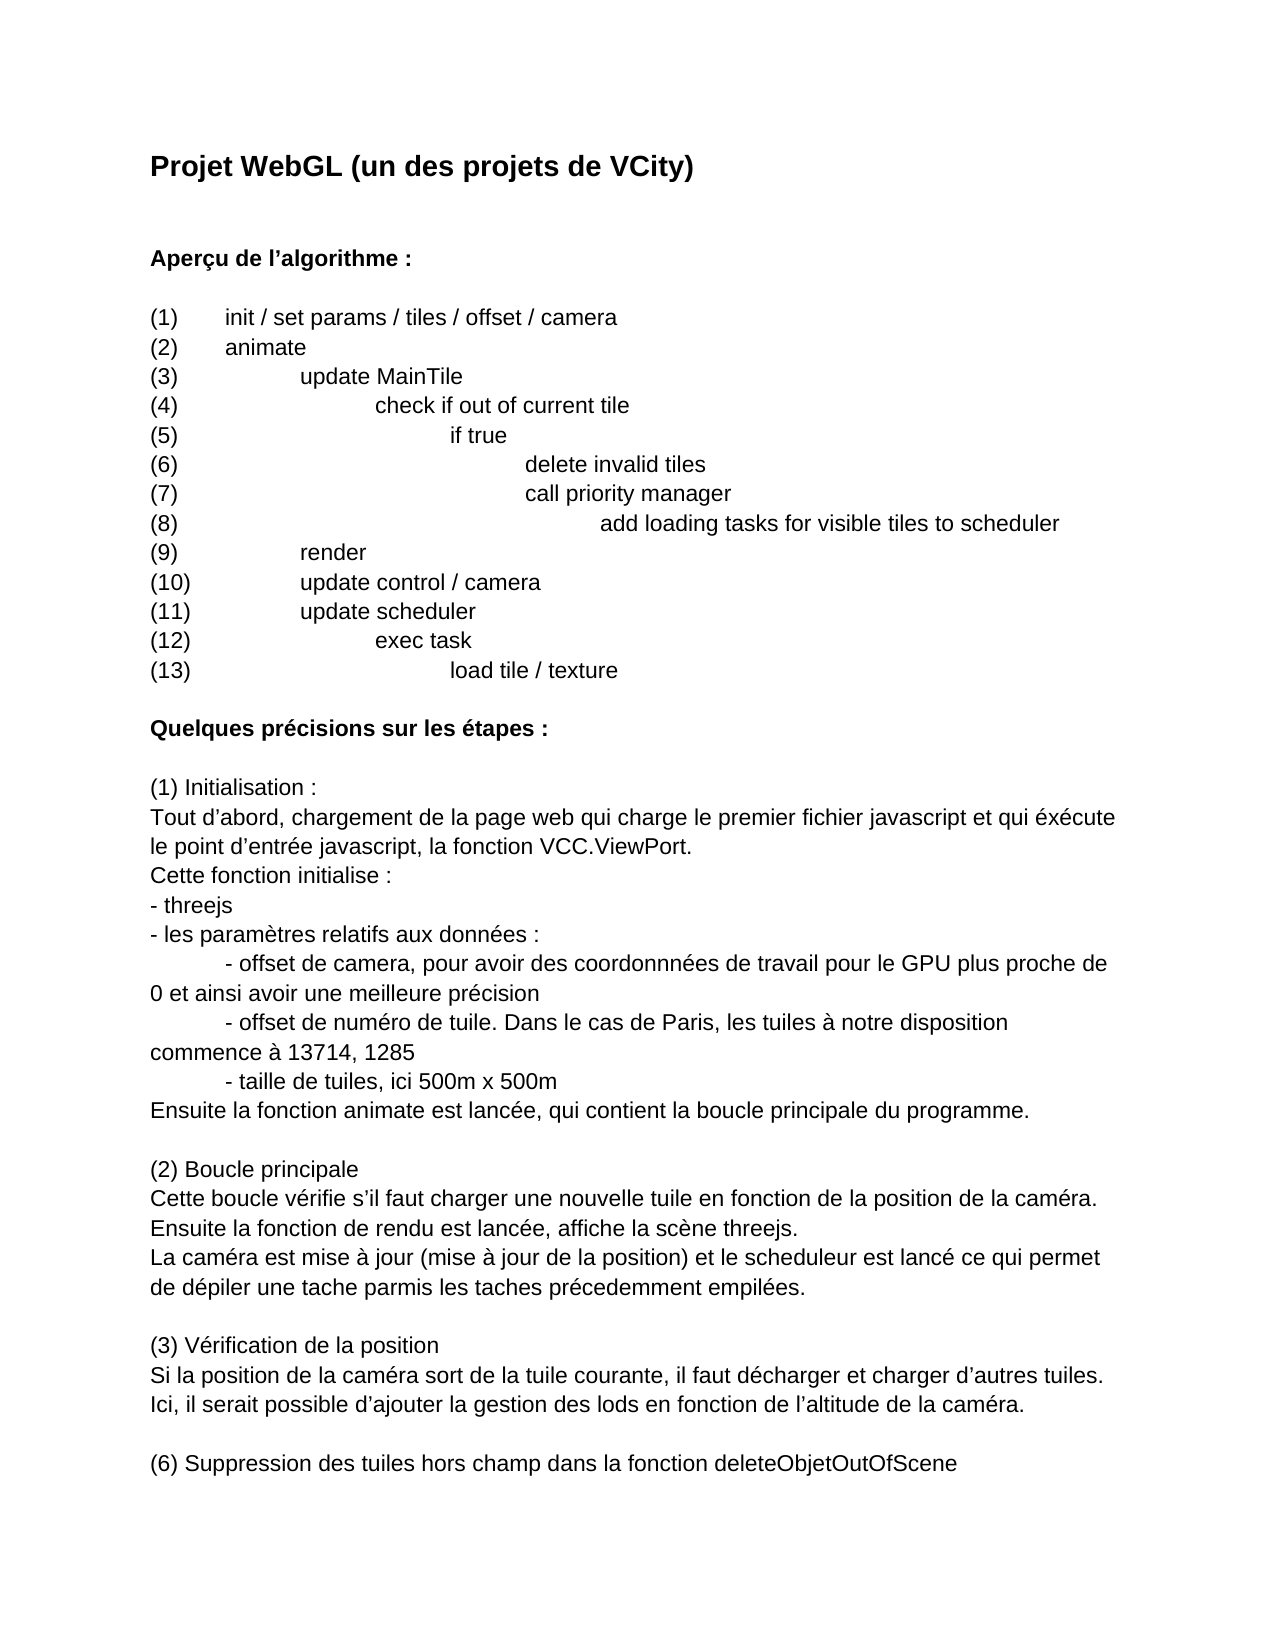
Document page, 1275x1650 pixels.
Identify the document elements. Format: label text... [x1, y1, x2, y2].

text (1) Initialisation : [150, 775, 1125, 801]
text - les paramètres relatifs aux données : [150, 922, 1125, 947]
text (3) update MainTile [150, 364, 1125, 389]
text Cette boucle vérifie s’il faut charger une nouvelle tuile en fonction de la position de la caméra. [150, 1186, 1125, 1212]
text Ensuite la fonction de rendu est lancée, affiche la scène threejs. [150, 1216, 1125, 1241]
text Ici, il serait possible d’ajouter la gestion des lods en fonction de l’altitude de la caméra. [150, 1392, 1125, 1417]
text (9) render [150, 540, 1125, 566]
text (7) call priority manager [150, 481, 1125, 507]
text Aperçu de l’algorithme : [150, 246, 1125, 272]
text La caméra est mise à jour (mise à jour de la position) et le scheduleur est lancé ce qui permet de dépiler une tache parmis les taches précedemment empilées. [150, 1245, 1125, 1300]
text (4) check if out of current tile [150, 393, 1125, 419]
text - threejs [150, 892, 1125, 918]
text (2) animate [150, 334, 1125, 360]
text Quelques précisions sur les étapes : [150, 716, 1125, 742]
text - offset de numéro de tuile. Dans le cas de Paris, les tuiles à notre disposition commence à 13714, 1285 [150, 1010, 1125, 1065]
text - taille de tuiles, ici 500m x 500m [150, 1069, 1125, 1094]
text (5) if true [150, 422, 1125, 448]
text (11) update scheduler [150, 599, 1125, 624]
text (2) Boucle principale [150, 1157, 1125, 1182]
text Si la position de la caméra sort de la tuile courante, il faut décharger et charger d’autres tuiles. [150, 1362, 1125, 1388]
text (10) update control / camera [150, 569, 1125, 595]
text (8) add loading tasks for visible tiles to scheduler [150, 511, 1125, 536]
text (6) delete invalid tiles [150, 452, 1125, 477]
text (1) init / set params / tiles / offset / camera [150, 305, 1125, 331]
text (6) Suppression des tuiles hors champ dans la fonction deleteObjetOutOfScene [150, 1451, 1125, 1476]
text (13) load tile / texture [150, 657, 1125, 683]
text (12) exec task [150, 628, 1125, 654]
text (3) Vérification de la position [150, 1333, 1125, 1359]
text Tout d’abord, chargement de la page web qui charge le premier fichier javascript et qui éxécute le point d’entrée javascript, la fonction VCC.ViewPort. [150, 804, 1125, 859]
text Ensuite la fonction animate est lancée, qui contient la boucle principale du programme. [150, 1098, 1125, 1124]
text Projet WebGL (un des projets de VCity) [150, 150, 1125, 183]
text - offset de camera, pour avoir des coordonnnées de travail pour le GPU plus proche de 0 et ainsi avoir une meilleure précision [150, 951, 1125, 1006]
text Cette fonction initialise : [150, 863, 1125, 889]
